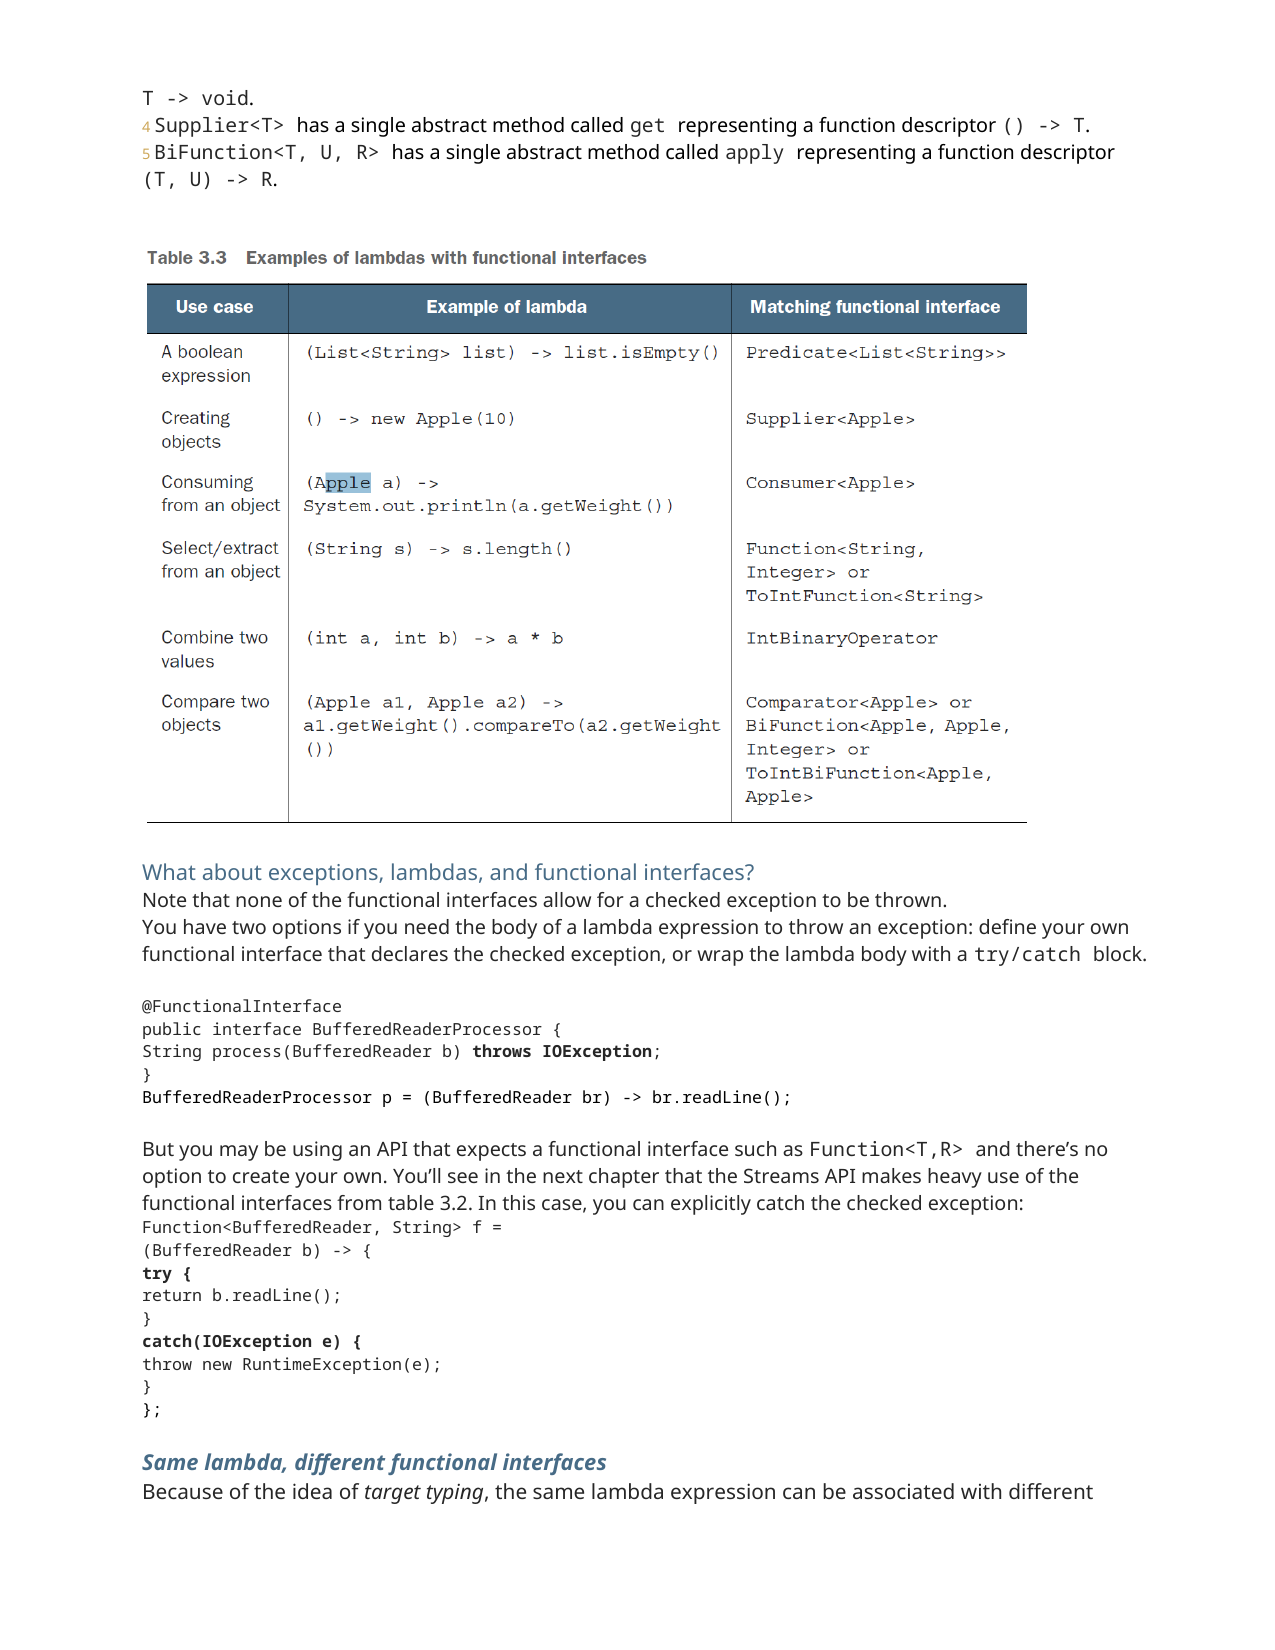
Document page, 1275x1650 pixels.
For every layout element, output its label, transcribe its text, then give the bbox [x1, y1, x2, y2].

text 4 Supplier<T> has a single abstract method called get representing a function descriptor () -> T. [142, 111, 1149, 138]
text Same lambda, different functional interfaces [142, 1447, 1149, 1477]
text What about exceptions, lambdas, and functional interfaces? [142, 857, 1149, 887]
text @FunctionalInterface [142, 994, 1149, 1017]
text catch(IOException e) { [142, 1329, 1149, 1352]
text } [142, 1307, 1149, 1329]
text public interface BufferedReaderProcessor { [142, 1017, 1149, 1040]
text } [142, 1375, 1149, 1398]
text } [142, 1063, 1149, 1085]
text (BufferedReader b) -> { [142, 1239, 1149, 1261]
text T -> void. [142, 84, 1149, 111]
text String process(BufferedReader b) throws IOException; [142, 1040, 1149, 1063]
text But you may be using an API that expects a functional interface such as Function<T,R> and there’s no option to create your own. You’ll see in the next chapter that the Streams API makes heavy use of the functional interfaces from table 3.2. In this case, you can explicitly catch the checked exception: [142, 1135, 1149, 1216]
text }; [142, 1398, 1149, 1420]
text try { [142, 1261, 1149, 1284]
text You have two options if you need the body of a lambda expression to throw an exception: define your own functional interface that declares the checked exception, or wrap the lambda body with a try/catch block. [142, 913, 1149, 967]
text BufferedReaderProcessor p = (BufferedReader br) -> br.readLine(); [142, 1085, 1149, 1108]
text throw new RuntimeException(e); [142, 1352, 1149, 1375]
text 5 BiFunction<T, U, R> has a single abstract method called apply representing a function descriptor (T, U) -> R. [142, 138, 1149, 192]
text Note that none of the functional interfaces allow for a checked exception to be thrown. [142, 887, 1149, 913]
text Function<BufferedReader, String> f = [142, 1216, 1149, 1239]
text Because of the idea of target typing, the same lambda expression can be associated with different [142, 1477, 1149, 1506]
text return b.readLine(); [142, 1284, 1149, 1307]
